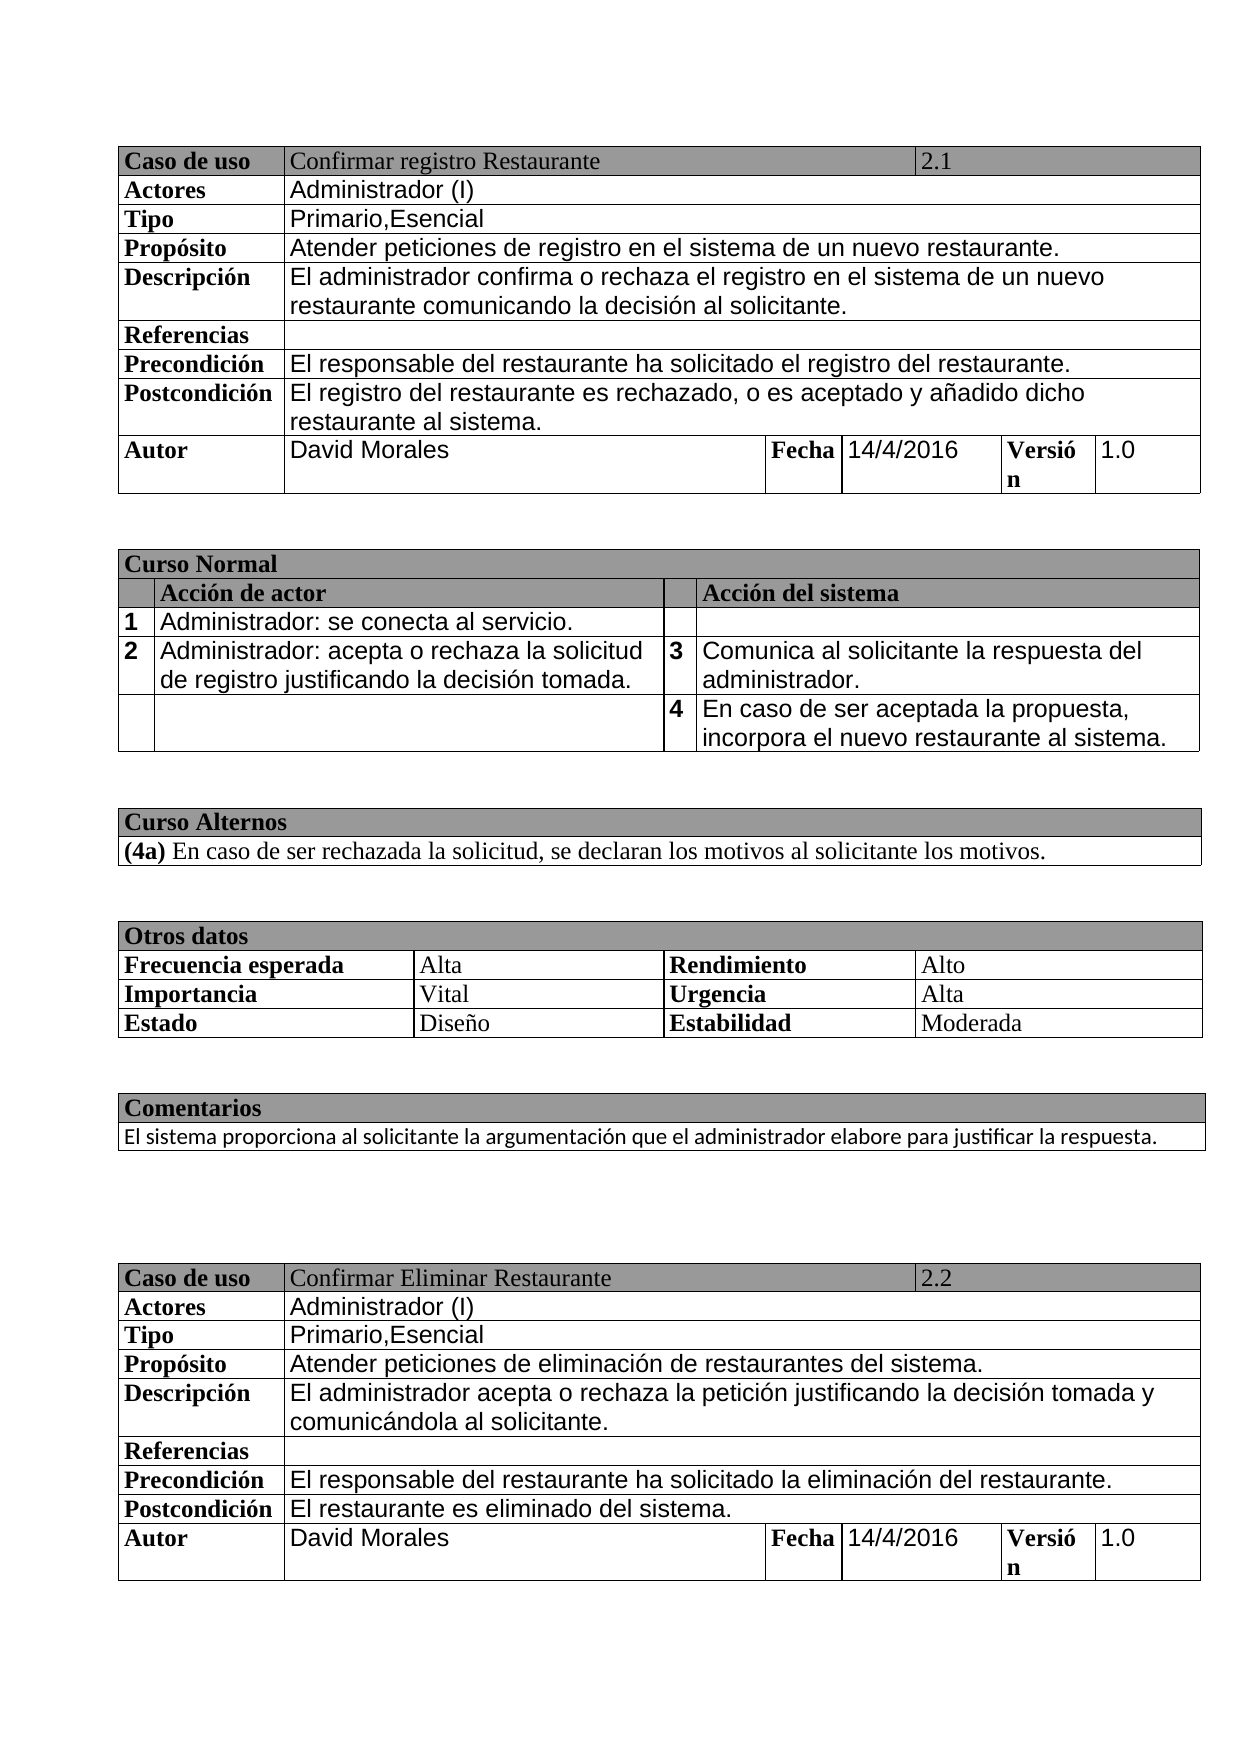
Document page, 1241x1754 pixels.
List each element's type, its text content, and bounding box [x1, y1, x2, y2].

table_cell Alta [916, 980, 1202, 1008]
table_cell Moderada [916, 1009, 1202, 1037]
table_header Confirmar registro Restaurante [285, 147, 915, 175]
table_header 2.2 [916, 1264, 1200, 1291]
table_cell 1.0 [1096, 436, 1200, 493]
table_cell Administrador: acepta o rechaza la solicitud de registro justificando la decisión tomada. [155, 637, 663, 694]
table_cell [665, 579, 696, 607]
table_cell 14/4/2016 [843, 1524, 1001, 1580]
table_cell Alto [916, 951, 1202, 979]
table_cell Autor [119, 436, 284, 493]
table_cell Autor [119, 1524, 284, 1580]
table_cell Diseño [415, 1009, 663, 1037]
table_header Otros datos [119, 922, 1202, 950]
table_cell Estabilidad [665, 1009, 915, 1037]
table_cell Estado [119, 1009, 413, 1037]
table_cell Importancia [119, 980, 413, 1008]
table_cell Precondición [119, 1466, 284, 1494]
table_cell Referencias [119, 321, 284, 349]
table_cell Precondición [119, 350, 284, 378]
table_cell Referencias [119, 1437, 284, 1465]
table_cell [285, 321, 1200, 349]
table_cell Primario,Esencial [285, 205, 1200, 233]
table_cell Acción de actor [155, 579, 663, 607]
table_cell 4 [665, 695, 696, 751]
table_cell Versión [1002, 1524, 1095, 1580]
table_cell [119, 579, 154, 607]
table_cell Tipo [119, 1321, 284, 1349]
table_cell En caso de ser aceptada la propuesta, incorpora el nuevo restaurante al sistema. [697, 695, 1199, 751]
table_cell El registro del restaurante es rechazado, o es aceptado y añadido dicho restaurante al sistema. [285, 379, 1200, 435]
table_cell (4a) En caso de ser rechazada la solicitud, se declaran los motivos al solicitante los motivos. [119, 837, 1201, 865]
table_cell Versión [1002, 436, 1095, 493]
table_cell Administrador (I) [285, 176, 1200, 204]
table_cell Alta [415, 951, 663, 979]
table_cell Administrador (I) [285, 1292, 1200, 1320]
table_header Confirmar Eliminar Restaurante [285, 1264, 915, 1291]
table_cell [119, 695, 154, 751]
table_cell Vital [415, 980, 663, 1008]
table_cell Frecuencia esperada [119, 951, 413, 979]
table_cell 3 [665, 637, 696, 694]
table_cell Descripción [119, 263, 284, 320]
table_cell Fecha [766, 436, 841, 493]
table_cell Descripción [119, 1379, 284, 1436]
table_cell Fecha [766, 1524, 841, 1580]
table_cell 1 [119, 608, 154, 636]
table_header 2.1 [916, 147, 1200, 175]
table_header Caso de uso [119, 1264, 284, 1291]
table_cell Tipo [119, 205, 284, 233]
table_header Caso de uso [119, 147, 284, 175]
table_header Comentarios [119, 1094, 1205, 1122]
table_cell El administrador confirma o rechaza el registro en el sistema de un nuevo restaurante comunicando la decisión al solicitante. [285, 263, 1200, 320]
table_header Curso Normal [119, 550, 1199, 578]
table_cell Propósito [119, 1350, 284, 1378]
table_cell Propósito [119, 234, 284, 262]
table_cell [697, 608, 1199, 636]
table_cell Urgencia [665, 980, 915, 1008]
table_cell Postcondición [119, 1495, 284, 1523]
table_cell Postcondición [119, 379, 284, 435]
table_header Curso Alternos [119, 809, 1201, 836]
table_cell [665, 608, 696, 636]
table_cell 14/4/2016 [843, 436, 1001, 493]
table_cell El responsable del restaurante ha solicitado la eliminación del restaurante. [285, 1466, 1200, 1494]
table_cell Atender peticiones de registro en el sistema de un nuevo restaurante. [285, 234, 1200, 262]
table_cell Atender peticiones de eliminación de restaurantes del sistema. [285, 1350, 1200, 1378]
table_cell [285, 1437, 1200, 1465]
table_cell 2 [119, 637, 154, 694]
table_cell El restaurante es eliminado del sistema. [285, 1495, 1200, 1523]
table_cell Acción del sistema [697, 579, 1199, 607]
table_cell El administrador acepta o rechaza la petición justificando la decisión tomada y comunicándola al solicitante. [285, 1379, 1200, 1436]
table_cell El responsable del restaurante ha solicitado el registro del restaurante. [285, 350, 1200, 378]
table_cell 1.0 [1096, 1524, 1200, 1580]
table_cell Actores [119, 1292, 284, 1320]
table_cell Actores [119, 176, 284, 204]
table_cell Comunica al solicitante la respuesta del administrador. [697, 637, 1199, 694]
table_cell Administrador: se conecta al servicio. [155, 608, 663, 636]
table_cell Primario,Esencial [285, 1321, 1200, 1349]
table_cell David Morales [285, 1524, 765, 1580]
table_cell El sistema proporciona al solicitante la argumentación que el administrador elabore para justificar la respuesta. [119, 1123, 1205, 1150]
table_cell Rendimiento [665, 951, 915, 979]
table_cell David Morales [285, 436, 765, 493]
table_cell [155, 695, 663, 751]
